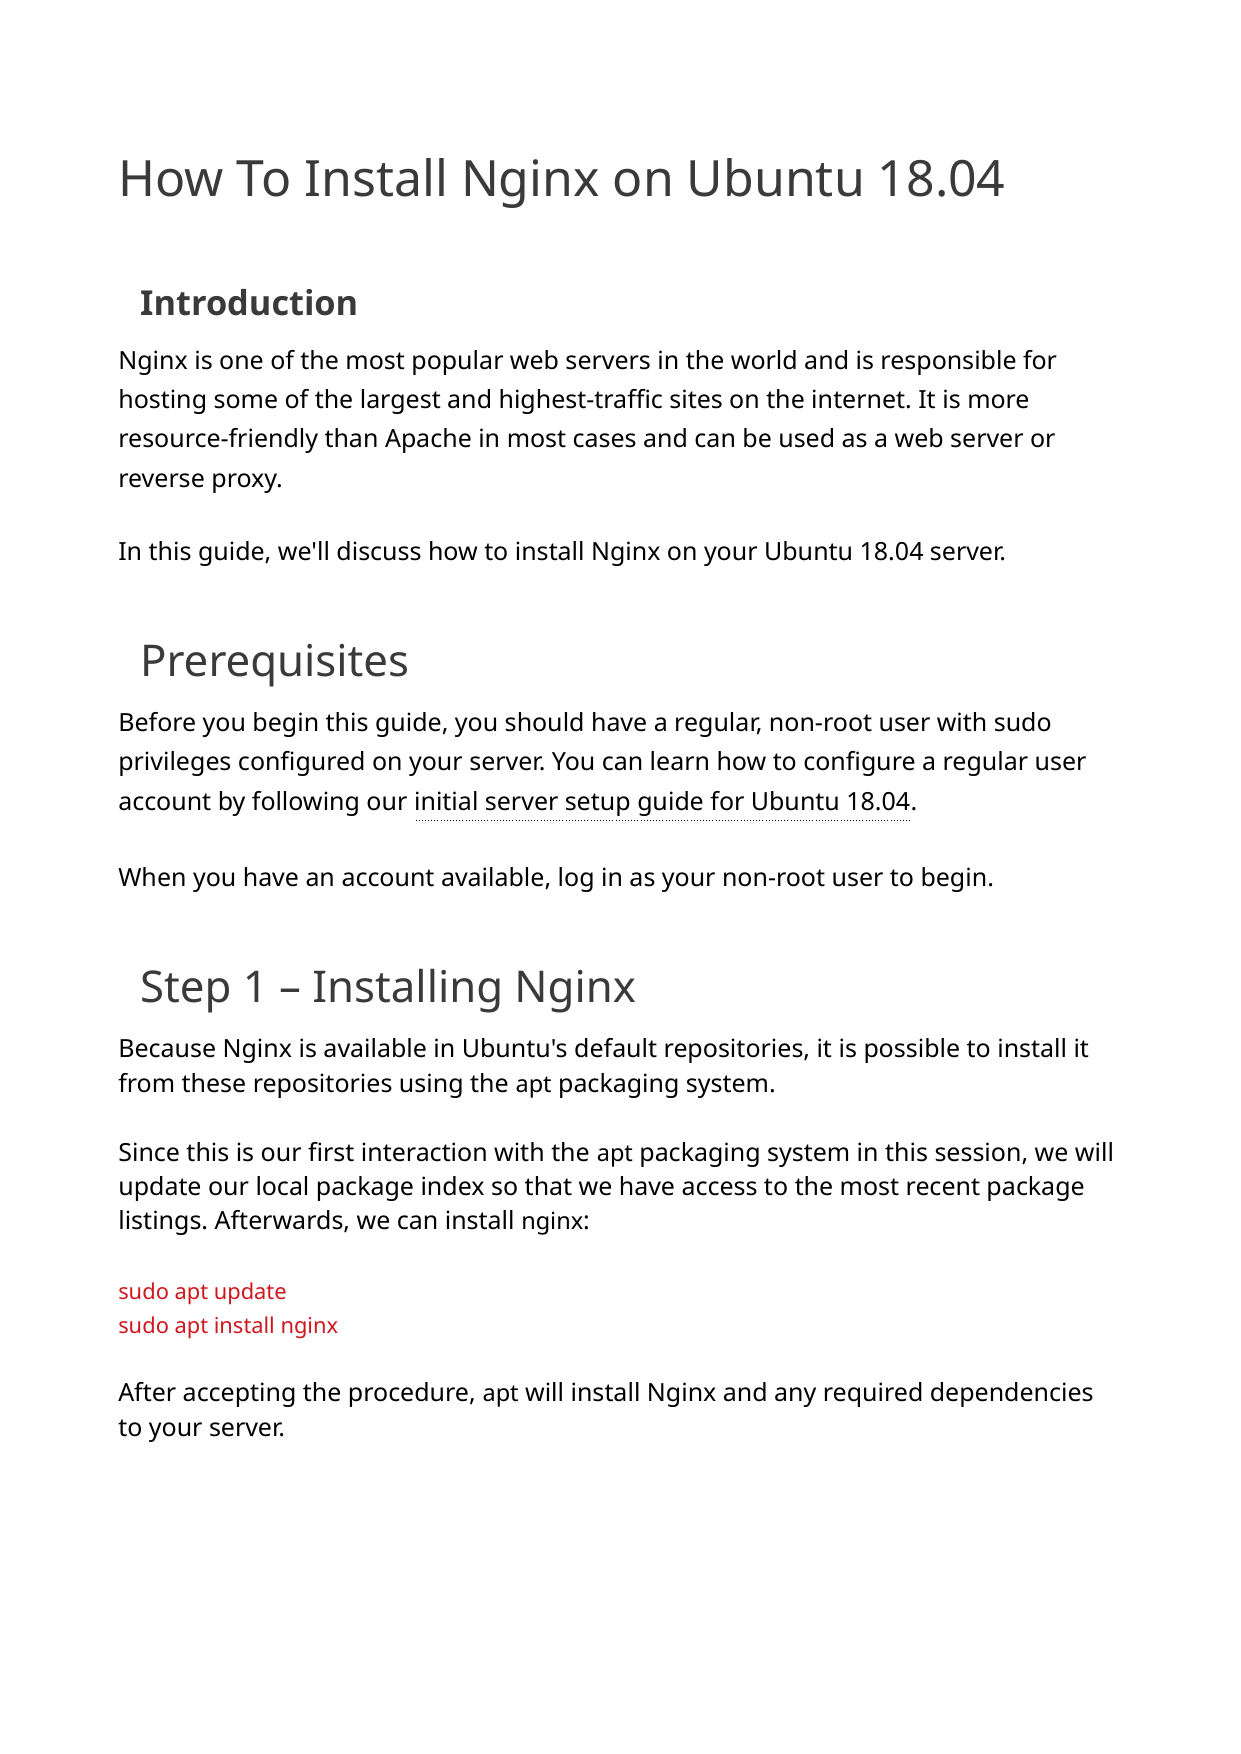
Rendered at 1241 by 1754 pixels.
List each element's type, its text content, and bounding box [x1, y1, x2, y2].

subtitle How To Install Nginx on Ubuntu 18.04 [118, 143, 1122, 211]
text When you have an account available, log in as your non-root user to begin. [118, 860, 1122, 894]
text sudo apt install nginx [118, 1306, 1122, 1340]
subtitle Introduction [140, 279, 1100, 326]
text In this guide, we'll discuss how to install Nginx on your Ubuntu 18.04 server. [118, 534, 1122, 568]
text Before you begin this guide, you should have a regular, non-root user with sudo privileges configured on your server. You can learn how to configure a regular user account by following our initial server setup guide for Ubuntu 18.04. [118, 704, 1122, 820]
text Nginx is one of the most popular web servers in the world and is responsible for hosting some of the largest and highest-traffic sites on the internet. It is more resource-friendly than Apache in most cases and can be used as a web server or reverse proxy. [118, 343, 1122, 494]
subtitle Prerequisites [140, 629, 1100, 689]
text Since this is our first interaction with the apt packaging system in this session, we will update our local package index so that we have access to the most recent package listings. Afterwards, we can install nginx: [118, 1134, 1122, 1237]
text sudo apt update [118, 1271, 1122, 1306]
subtitle Step 1 – Installing Nginx [140, 956, 1100, 1015]
text After accepting the procedure, apt will install Nginx and any required dependencies to your server. [118, 1374, 1122, 1443]
text Because Nginx is available in Ubuntu's default repositories, it is possible to install it from these repositories using the apt packaging system. [118, 1031, 1122, 1099]
